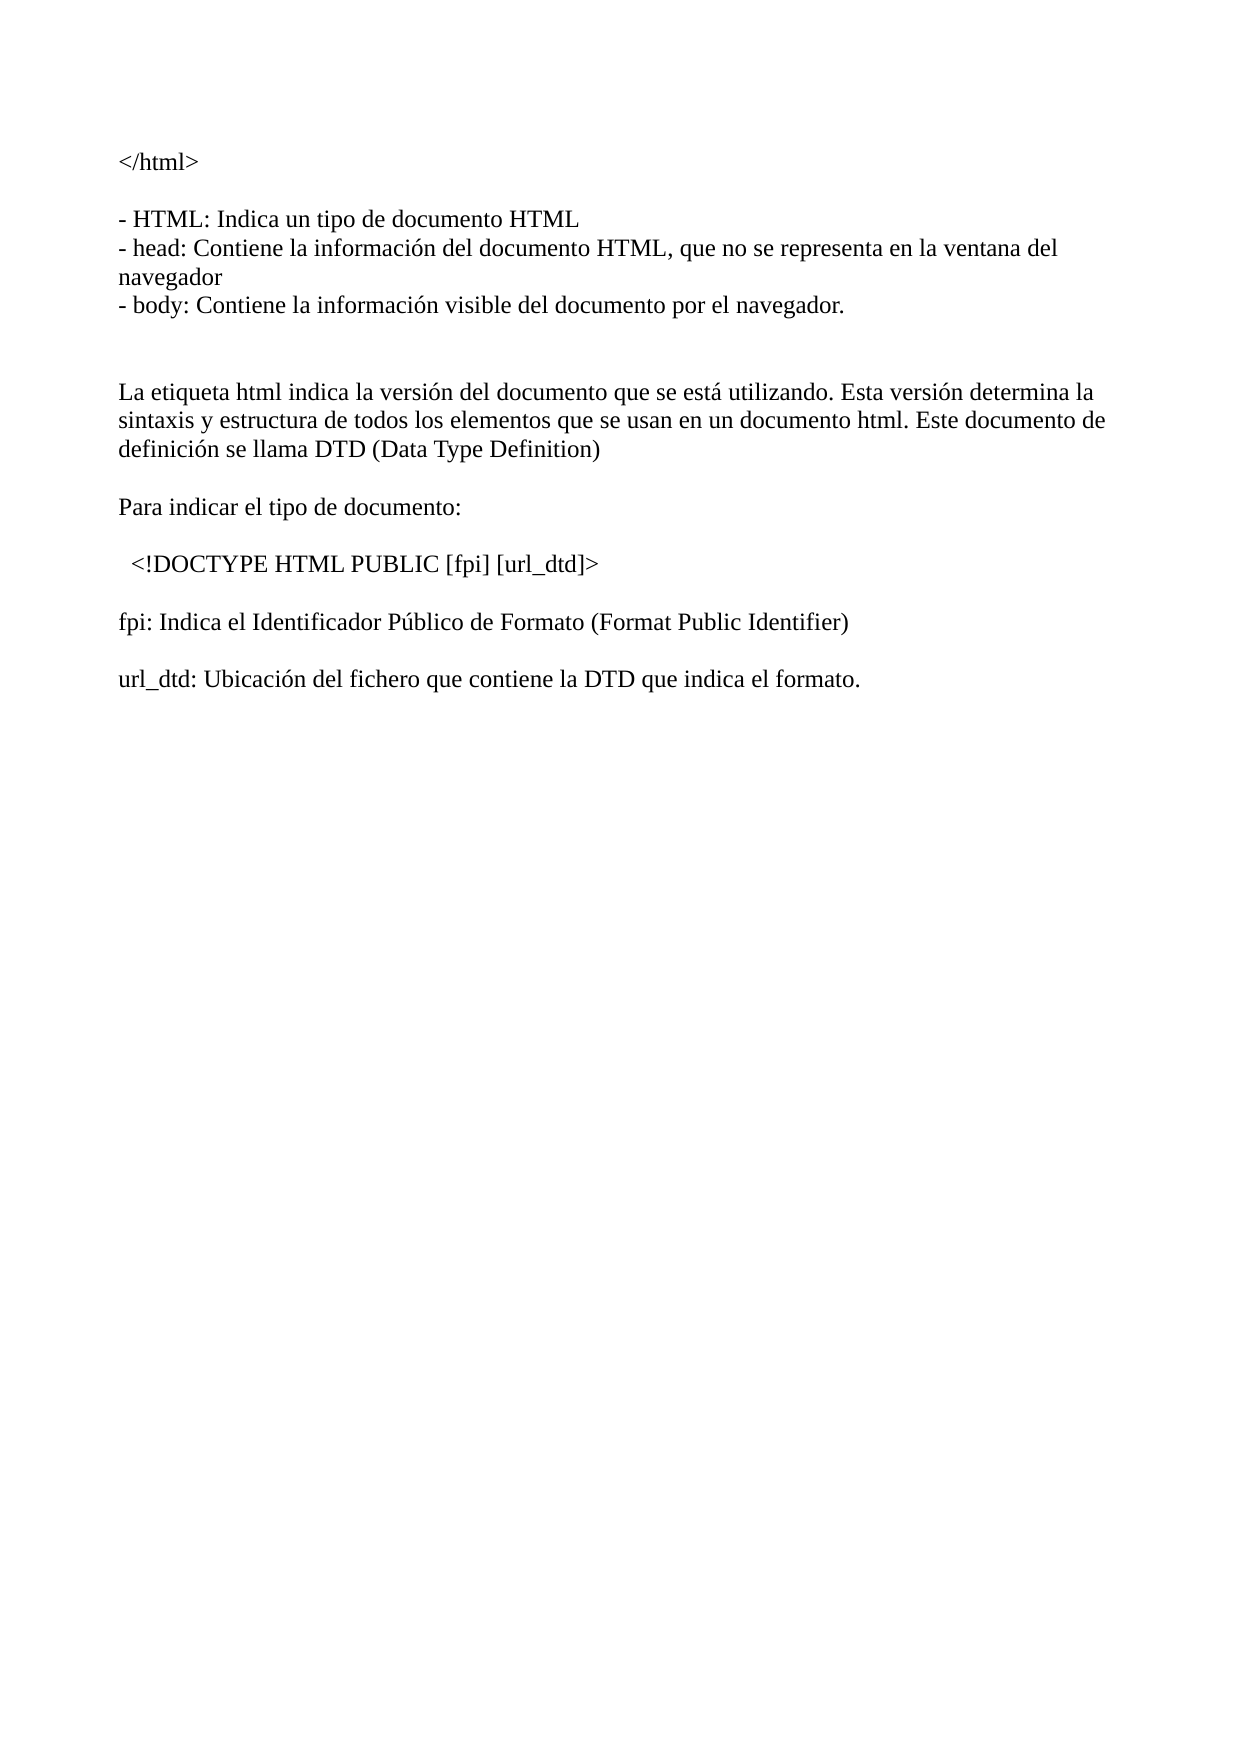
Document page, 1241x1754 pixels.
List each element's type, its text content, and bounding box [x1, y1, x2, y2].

text - HTML: Indica un tipo de documento HTML [118, 204, 1122, 233]
text url_dtd: Ubicación del fichero que contiene la DTD que indica el formato. [118, 664, 1122, 693]
text Para indicar el tipo de documento: [118, 492, 1122, 521]
text </html> [118, 147, 1122, 176]
text - body: Contiene la información visible del documento por el navegador. [118, 291, 1122, 319]
text La etiqueta html indica la versión del documento que se está utilizando. Esta versión determina la sintaxis y estructura de todos los elementos que se usan en un documento html. Este documento de definición se llama DTD (Data Type Definition) [118, 377, 1122, 463]
text <!DOCTYPE HTML PUBLIC [fpi] [url_dtd]> [118, 549, 1122, 578]
text - head: Contiene la información del documento HTML, que no se representa en la ventana del navegador [118, 233, 1122, 291]
text fpi: Indica el Identificador Público de Formato (Format Public Identifier) [118, 607, 1122, 636]
